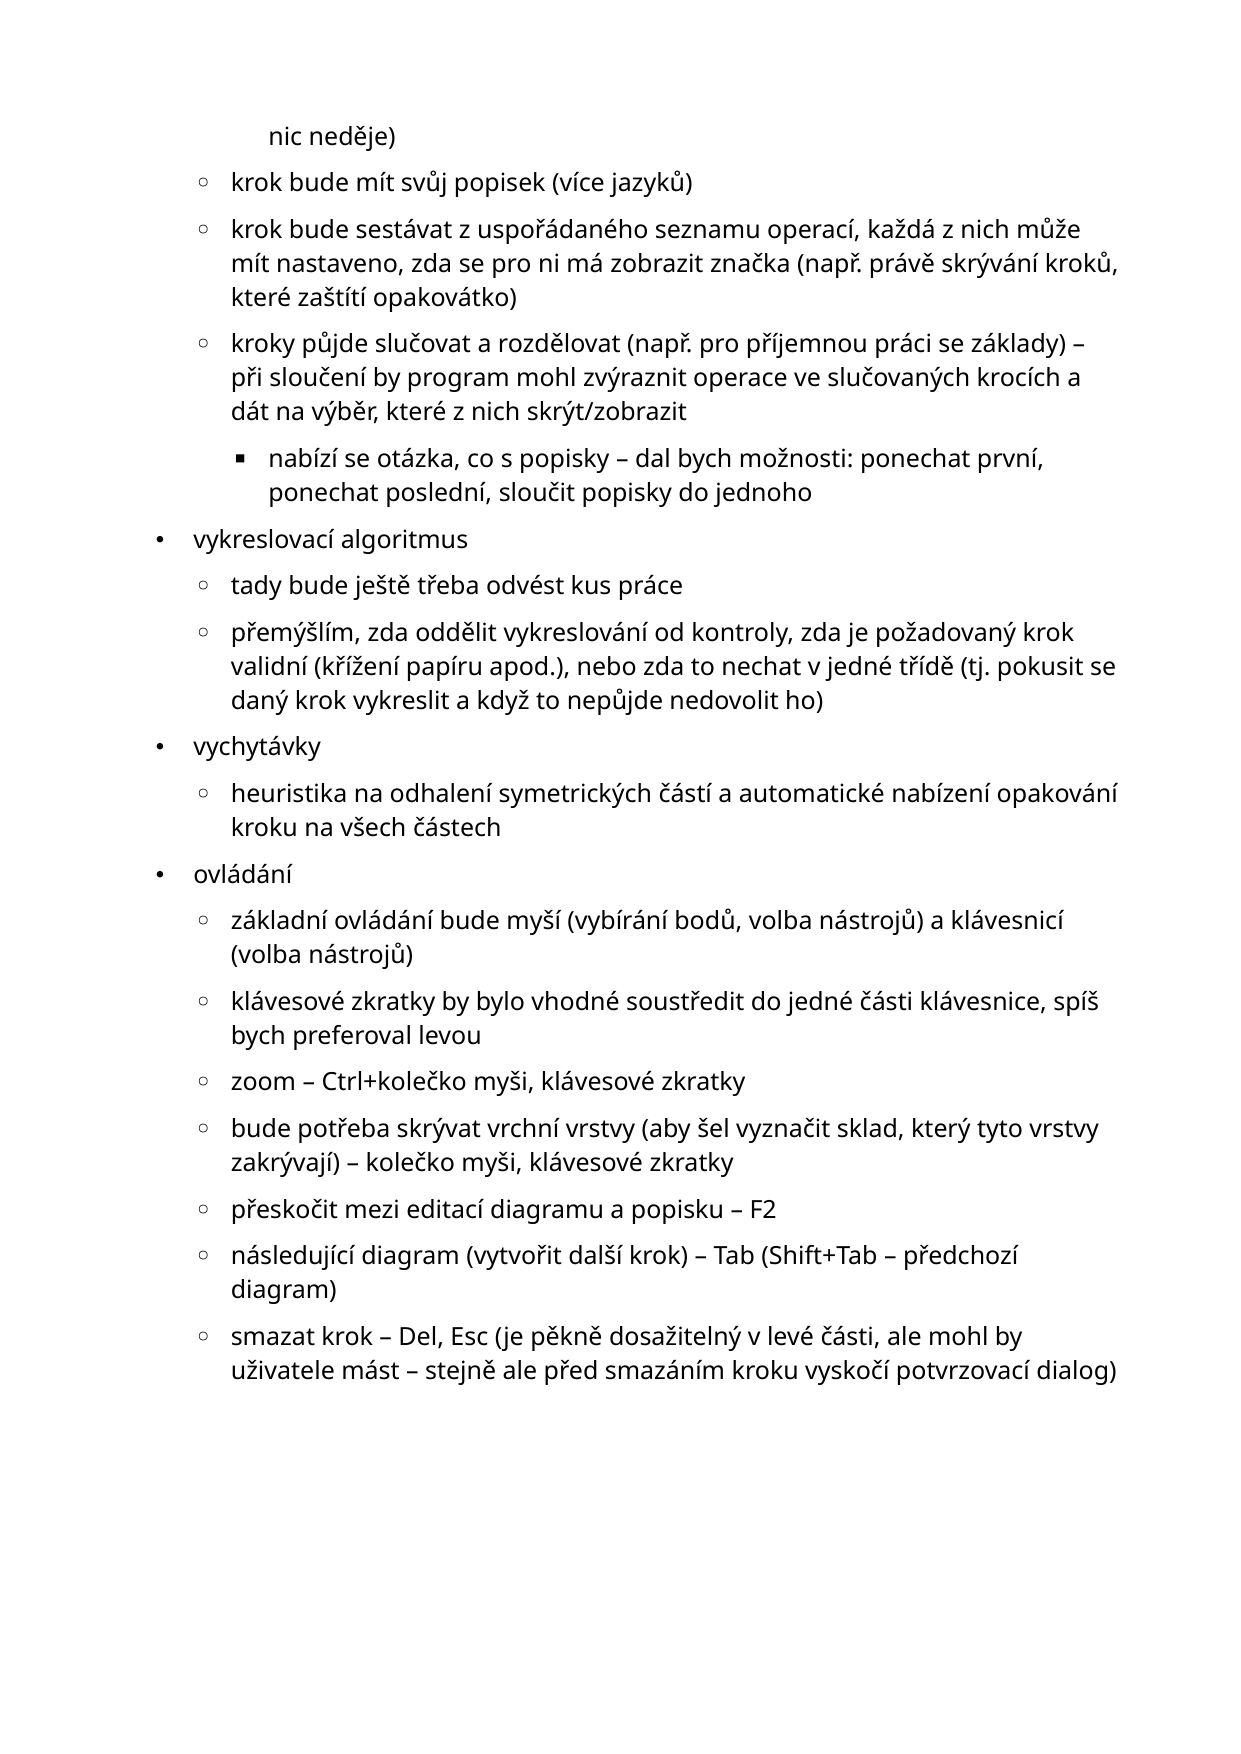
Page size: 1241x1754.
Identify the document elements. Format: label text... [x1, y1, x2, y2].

list vychytávky [156, 729, 1122, 763]
list smazat krok – Del, Esc (je pěkně dosažitelný v levé části, ale mohl by uživatele mást – stejně ale před smazáním kroku vyskočí potvrzovací dialog) [193, 1318, 1122, 1387]
list vykreslovací algoritmus [156, 521, 1122, 555]
list přeskočit mezi editací diagramu a popisku – F2 [193, 1191, 1122, 1225]
list krok bude mít svůj popisek (více jazyků) [193, 165, 1122, 199]
list tady bude ještě třeba odvést kus práce [193, 568, 1122, 602]
list kroky půjde slučovat a rozdělovat (např. pro příjemnou práci se základy) – při sloučení by program mohl zvýraznit operace ve slučovaných krocích a dát na výběr, které z nich skrýt/zobrazit [193, 326, 1122, 428]
list základní ovládání bude myší (vybírání bodů, volba nástrojů) a klávesnicí (volba nástrojů) [193, 903, 1122, 971]
list ovládání [156, 856, 1122, 890]
list bude potřeba skrývat vrchní vrstvy (aby šel vyznačit sklad, který tyto vrstvy zakrývají) – kolečko myši, klávesové zkratky [193, 1111, 1122, 1179]
list krok bude sestávat z uspořádaného seznamu operací, každá z nich může mít nastaveno, zda se pro ni má zobrazit značka (např. právě skrývání kroků, které zaštítí opakovátko) [193, 211, 1122, 313]
list přemýšlím, zda oddělit vykreslování od kontroly, zda je požadovaný krok validní (křížení papíru apod.), nebo zda to nechat v jedné třídě (tj. pokusit se daný krok vykreslit a když to nepůjde nedovolit ho) [193, 614, 1122, 717]
list následující diagram (vytvořit další krok) – Tab (Shift+Tab – předchozí diagram) [193, 1238, 1122, 1306]
list nabízí se otázka, co s popisky – dal bych možnosti: ponechat první, ponechat poslední, sloučit popisky do jednoho [231, 441, 1122, 509]
list klávesové zkratky by bylo vhodné soustředit do jedné části klávesnice, spíš bych preferoval levou [193, 983, 1122, 1052]
list heuristika na odhalení symetrických částí a automatické nabízení opakování kroku na všech částech [193, 776, 1122, 844]
list nic neděje) [231, 118, 1122, 152]
list zoom – Ctrl+kolečko myši, klávesové zkratky [193, 1064, 1122, 1098]
